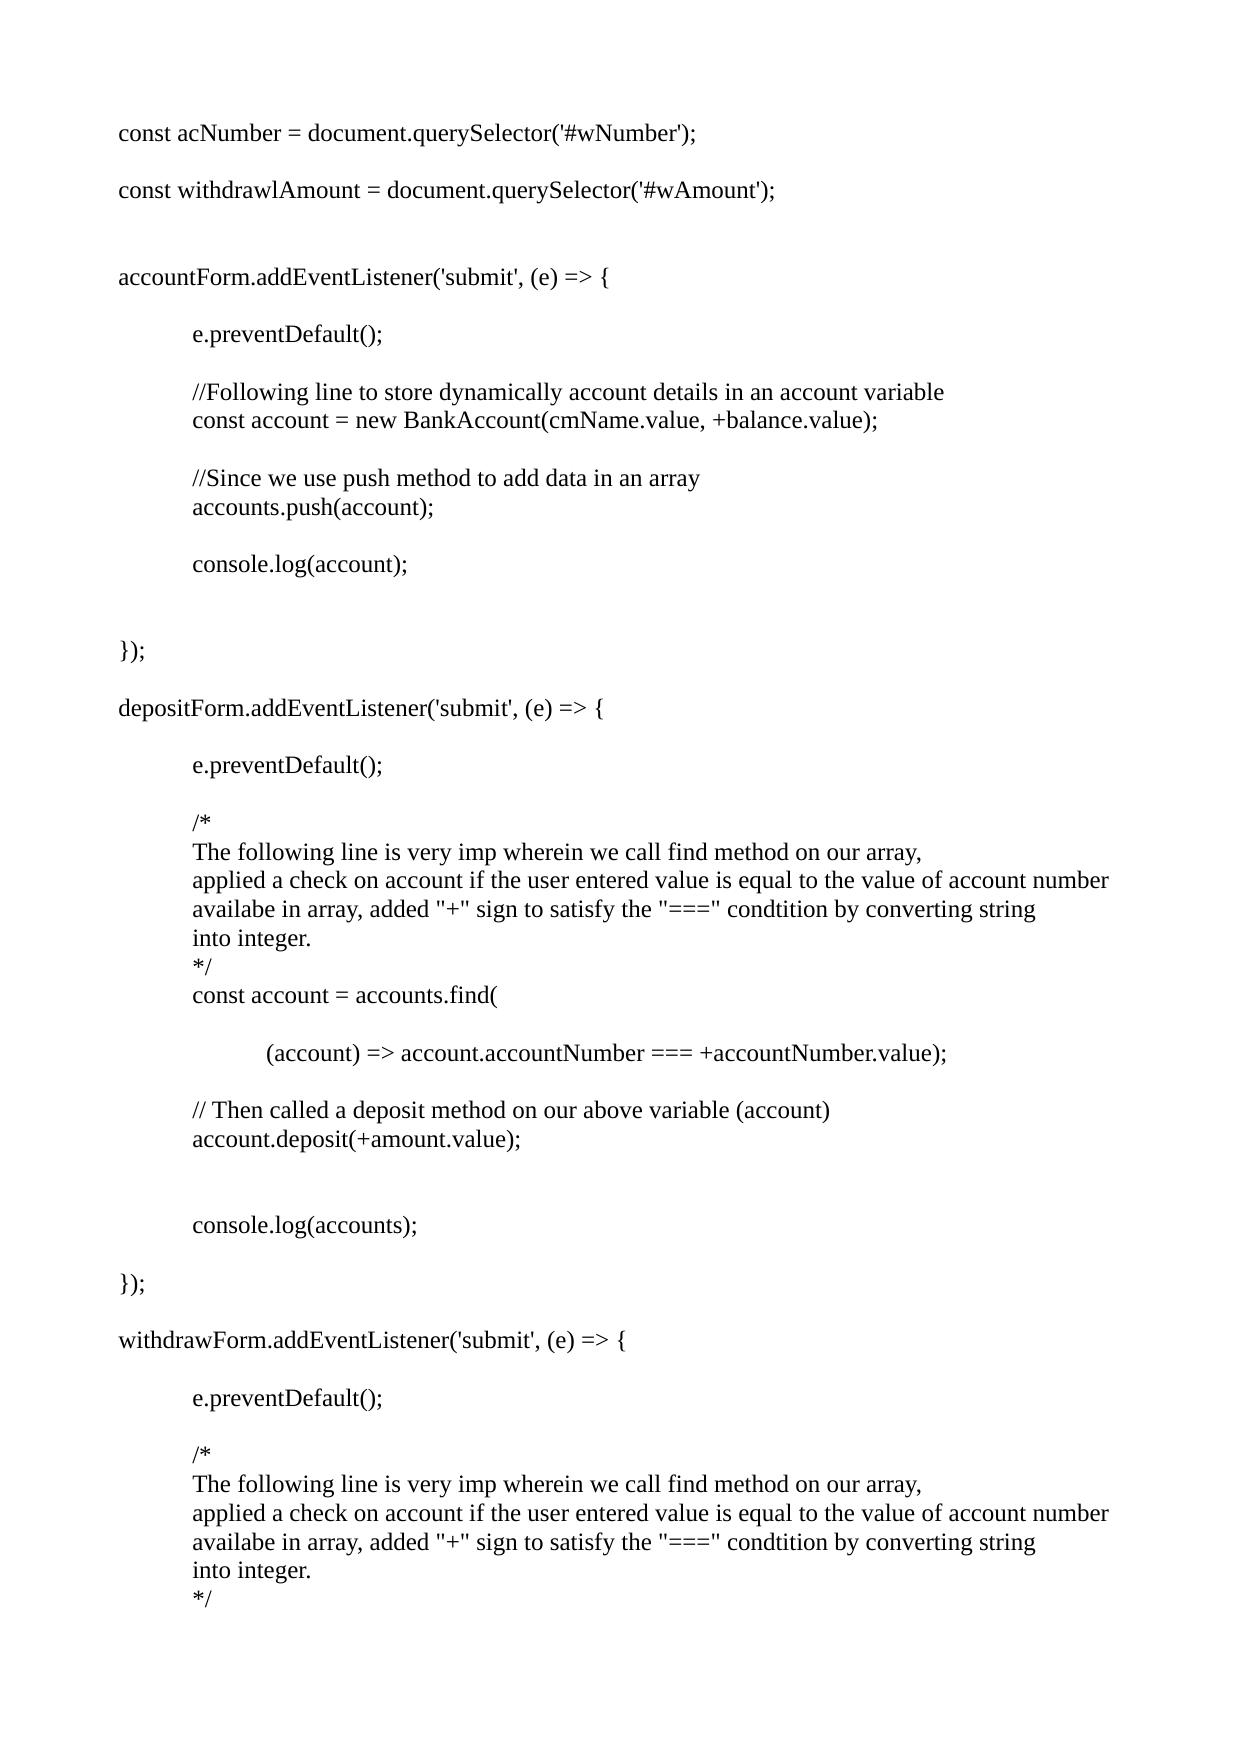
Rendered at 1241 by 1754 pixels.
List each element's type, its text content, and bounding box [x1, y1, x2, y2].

text */ [118, 1584, 1122, 1613]
text const account = accounts.find( [118, 981, 1122, 1009]
text console.log(accounts); [118, 1211, 1122, 1239]
text applied a check on account if the user entered value is equal to the value of account number [118, 866, 1122, 894]
text availabe in array, added "+" sign to satisfy the "===" condtition by converting string [118, 894, 1122, 923]
text accountForm.addEventListener('submit', (e) => { [118, 262, 1122, 291]
text const acNumber = document.querySelector('#wNumber'); [118, 118, 1122, 147]
text // Then called a deposit method on our above variable (account) [118, 1096, 1122, 1124]
text e.preventDefault(); [118, 751, 1122, 779]
text }); [118, 1268, 1122, 1297]
text const account = new BankAccount(cmName.value, +balance.value); [118, 406, 1122, 434]
text withdrawForm.addEventListener('submit', (e) => { [118, 1326, 1122, 1354]
text e.preventDefault(); [118, 1383, 1122, 1412]
text into integer. [118, 1556, 1122, 1584]
text The following line is very imp wherein we call find method on our array, [118, 837, 1122, 866]
text console.log(account); [118, 549, 1122, 578]
text */ [118, 952, 1122, 981]
text /* [118, 808, 1122, 837]
text e.preventDefault(); [118, 319, 1122, 348]
text The following line is very imp wherein we call find method on our array, [118, 1469, 1122, 1498]
text into integer. [118, 923, 1122, 952]
text //Following line to store dynamically account details in an account variable [118, 377, 1122, 406]
text (account) => account.accountNumber === +accountNumber.value); [118, 1038, 1122, 1067]
text const withdrawlAmount = document.querySelector('#wAmount'); [118, 176, 1122, 204]
text applied a check on account if the user entered value is equal to the value of account number [118, 1498, 1122, 1527]
text /* [118, 1441, 1122, 1469]
text //Since we use push method to add data in an array [118, 463, 1122, 492]
text account.deposit(+amount.value); [118, 1124, 1122, 1153]
text depositForm.addEventListener('submit', (e) => { [118, 693, 1122, 722]
text }); [118, 636, 1122, 664]
text availabe in array, added "+" sign to satisfy the "===" condtition by converting string [118, 1527, 1122, 1556]
text accounts.push(account); [118, 492, 1122, 521]
